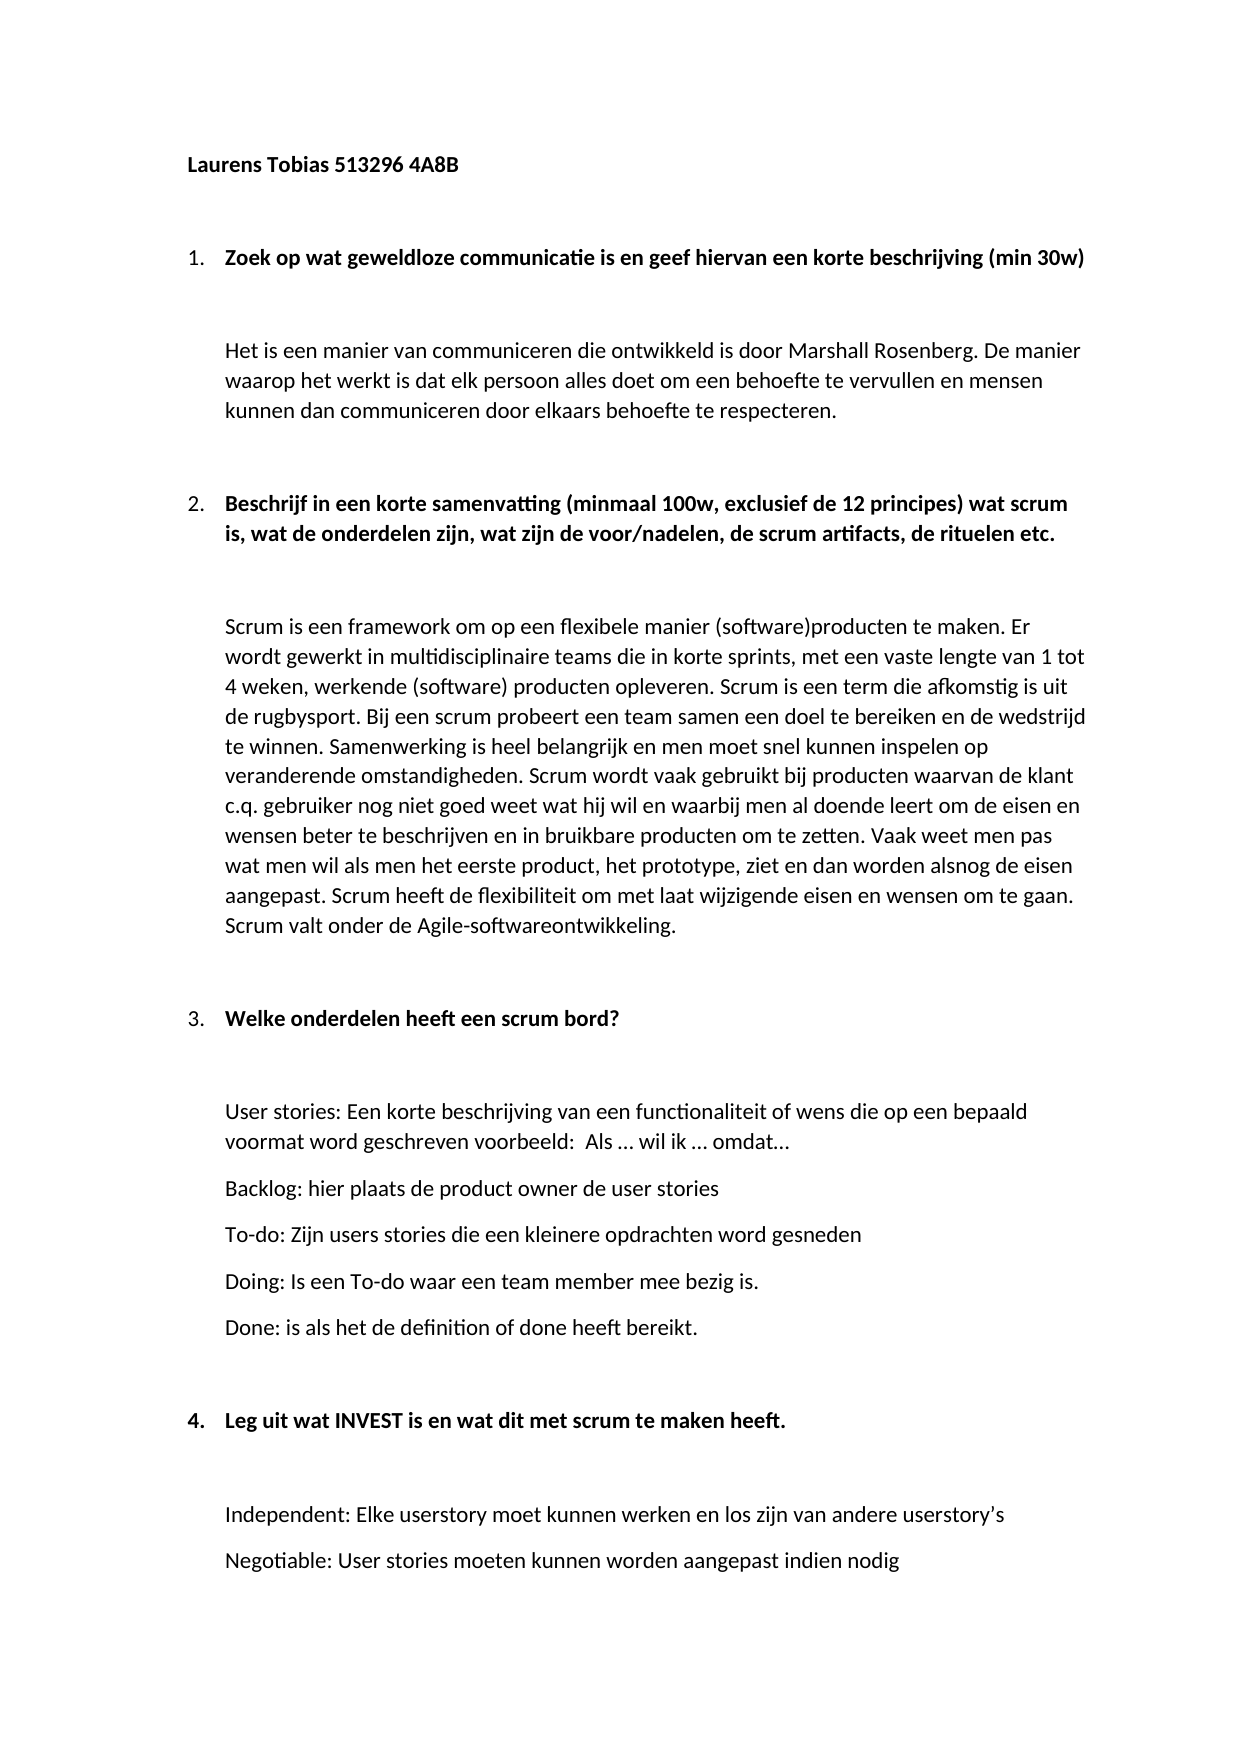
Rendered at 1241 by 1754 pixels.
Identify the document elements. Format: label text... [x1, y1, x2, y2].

list Welke onderdelen heeft een scrum bord? [187, 1004, 1090, 1032]
text Independent: Elke userstory moet kunnen werken en los zijn van andere userstory’s [225, 1500, 1090, 1528]
list Zoek op wat geweldloze communicatie is en geef hiervan een korte beschrijving (min 30w) [187, 243, 1090, 271]
text Scrum is een framework om op een flexibele manier (software)producten te maken. Er wordt gewerkt in multidisciplinaire teams die in korte sprints, met een vaste lengte van 1 tot 4 weken, werkende (software) producten opleveren. Scrum is een term die afkomstig is uit de rugbysport. Bij een scrum probeert een team samen een doel te bereiken en de wedstrijd te winnen. Samenwerking is heel belangrijk en men moet snel kunnen inspelen op veranderende omstandigheden. Scrum wordt vaak gebruikt bij producten waarvan de klant c.q. gebruiker nog niet goed weet wat hij wil en waarbij men al doende leert om de eisen en wensen beter te beschrijven en in bruikbare producten om te zetten. Vaak weet men pas wat men wil als men het eerste product, het prototype, ziet en dan worden alsnog de eisen aangepast. Scrum heeft de flexibiliteit om met laat wijzigende eisen en wensen om te gaan. Scrum valt onder de Agile-softwareontwikkeling. [225, 612, 1090, 939]
text Doing: Is een To-do waar een team member mee bezig is. [225, 1267, 1090, 1295]
text Backlog: hier plaats de product owner de user stories [225, 1174, 1090, 1202]
text Het is een manier van communiceren die ontwikkeld is door Marshall Rosenberg. De manier waarop het werkt is dat elk persoon alles doet om een behoefte te vervullen en mensen kunnen dan communiceren door elkaars behoefte te respecteren. [225, 336, 1090, 424]
text Laurens Tobias 513296 4A8B [187, 150, 1090, 178]
list Beschrijf in een korte samenvatting (minmaal 100w, exclusief de 12 principes) wat scrum is, wat de onderdelen zijn, wat zijn de voor/nadelen, de scrum artifacts, de rituelen etc. [187, 489, 1090, 547]
text Negotiable: User stories moeten kunnen worden aangepast indien nodig [225, 1546, 1090, 1574]
text User stories: Een korte beschrijving van een functionaliteit of wens die op een bepaald voormat word geschreven voorbeeld: Als … wil ik … omdat… [225, 1097, 1090, 1155]
text Done: is als het de definition of done heeft bereikt. [225, 1313, 1090, 1342]
list Leg uit wat INVEST is en wat dit met scrum te maken heeft. [187, 1407, 1090, 1435]
text To-do: Zijn users stories die een kleinere opdrachten word gesneden [225, 1220, 1090, 1248]
